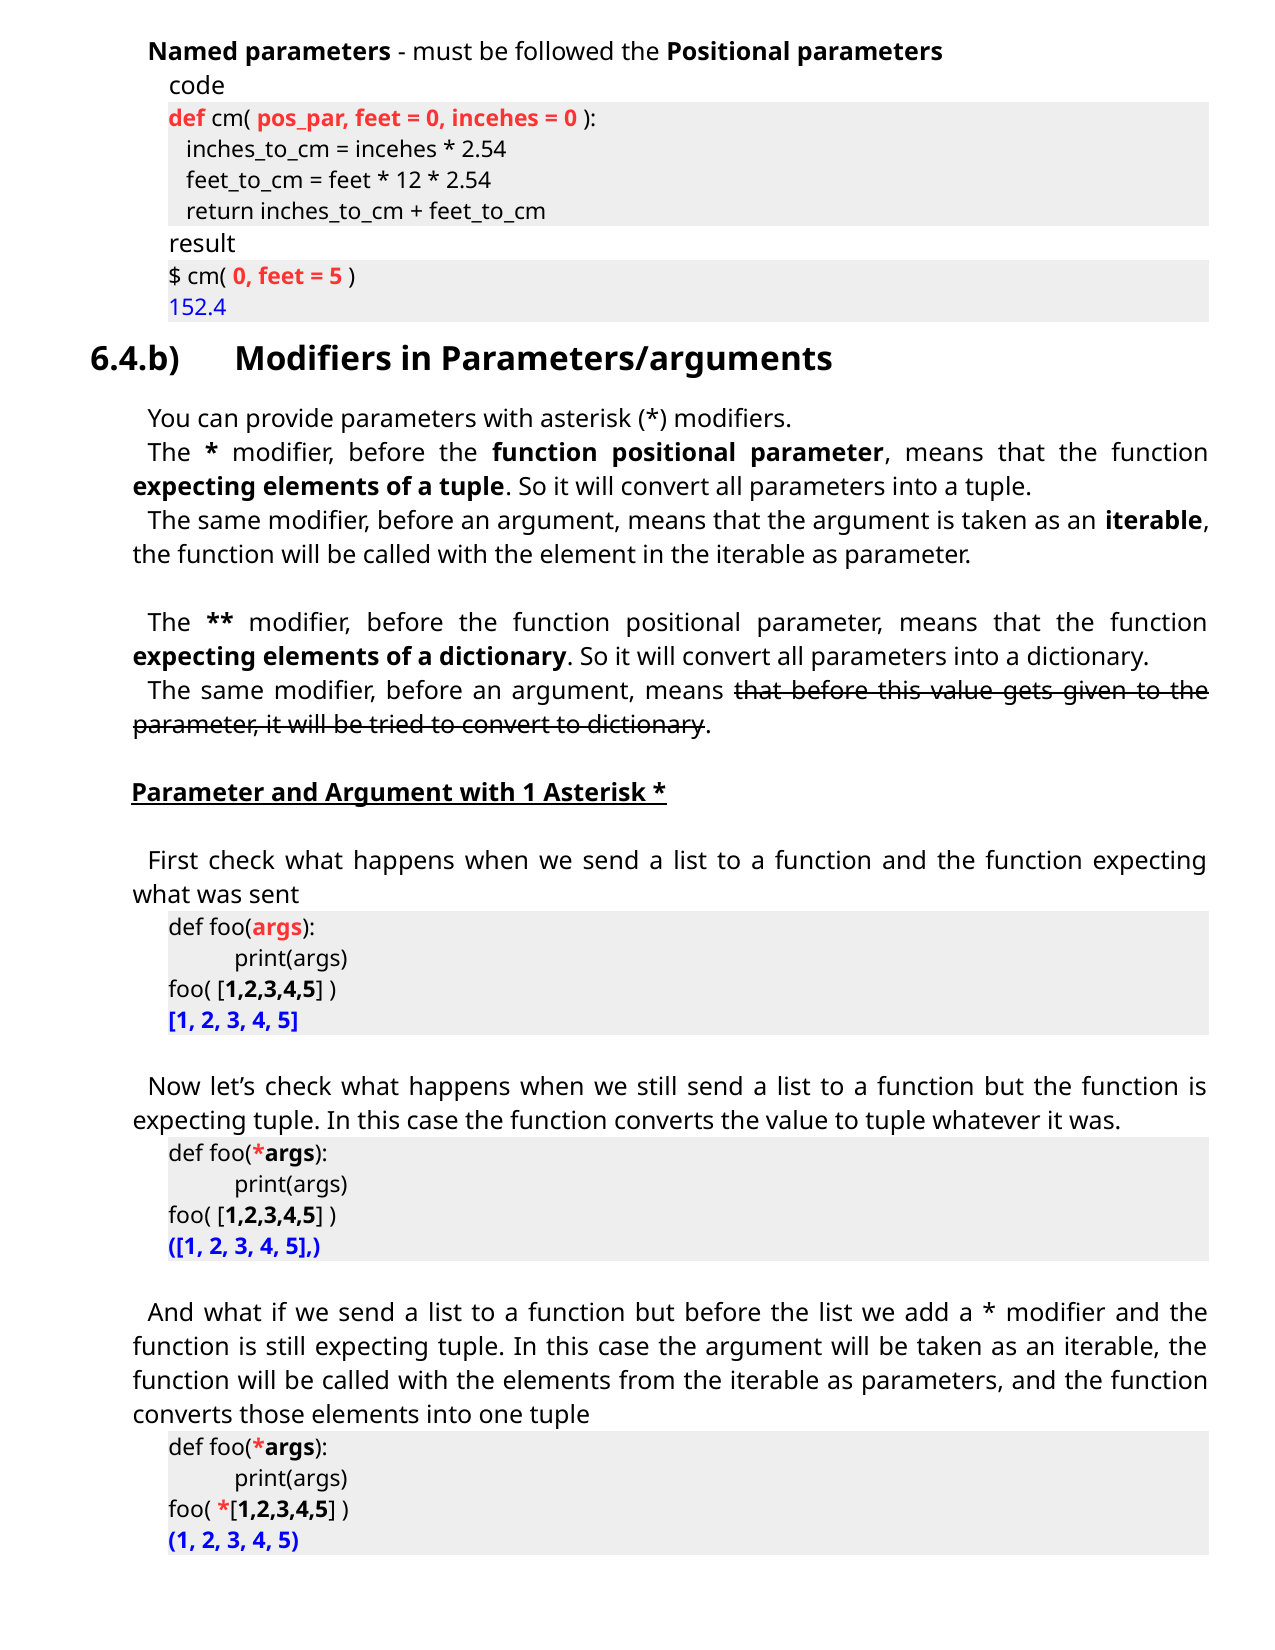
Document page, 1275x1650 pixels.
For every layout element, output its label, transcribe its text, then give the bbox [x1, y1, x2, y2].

text The same modifier, before an argument, means that before this value gets given to the parameter, it will be tried to convert to dictionary. [132, 673, 1209, 741]
text The * modifier, before the function positional parameter, means that the function expecting elements of a tuple. So it will convert all parameters into a tuple. [132, 435, 1209, 503]
text foo( *[1,2,3,4,5] ) (1, 2, 3, 4, 5) [168, 1493, 1209, 1555]
text def foo(*args): [168, 1431, 1209, 1462]
text return inches_to_cm + feet_to_cm [168, 195, 1209, 226]
text feet_to_cm = feet * 12 * 2.54 [168, 164, 1209, 195]
text First check what happens when we send a list to a function and the function expecting what was sent [132, 843, 1209, 911]
text result [168, 226, 1209, 260]
text foo( [1,2,3,4,5] ) [1, 2, 3, 4, 5] [168, 973, 1209, 1035]
text The ** modifier, before the function positional parameter, means that the function expecting elements of a dictionary. So it will convert all parameters into a dictionary. [132, 605, 1209, 673]
text 152.4 [168, 291, 1209, 322]
text inches_to_cm = incehes * 2.54 [168, 133, 1209, 164]
text def foo(args): [168, 911, 1209, 942]
text def cm( pos_par, feet = 0, incehes = 0 ): [168, 102, 1209, 133]
subtitle Modifiers in Parameters/arguments [90, 334, 1209, 380]
text $ cm( 0, feet = 5 ) [168, 260, 1209, 291]
text print(args) [168, 942, 1209, 973]
text Parameter and Argument with 1 Asterisk * [131, 775, 1209, 809]
text The same modifier, before an argument, means that the argument is taken as an iterable, the function will be called with the element in the iterable as parameter. [132, 503, 1209, 571]
text Now let’s check what happens when we still send a list to a function but the function is expecting tuple. In this case the function converts the value to tuple whatever it was. [132, 1069, 1209, 1137]
text def foo(*args): [168, 1137, 1209, 1168]
text You can provide parameters with asterisk (*) modifiers. [132, 401, 1209, 435]
text foo( [1,2,3,4,5] ) ([1, 2, 3, 4, 5],) [168, 1199, 1209, 1261]
text code [168, 68, 1209, 102]
text print(args) [168, 1462, 1209, 1493]
text print(args) [168, 1168, 1209, 1199]
text Named parameters - must be followed the Positional parameters [132, 34, 1209, 68]
text And what if we send a list to a function but before the list we add a * modifier and the function is still expecting tuple. In this case the argument will be taken as an iterable, the function will be called with the elements from the iterable as parameters, and the function converts those elements into one tuple [132, 1295, 1209, 1431]
